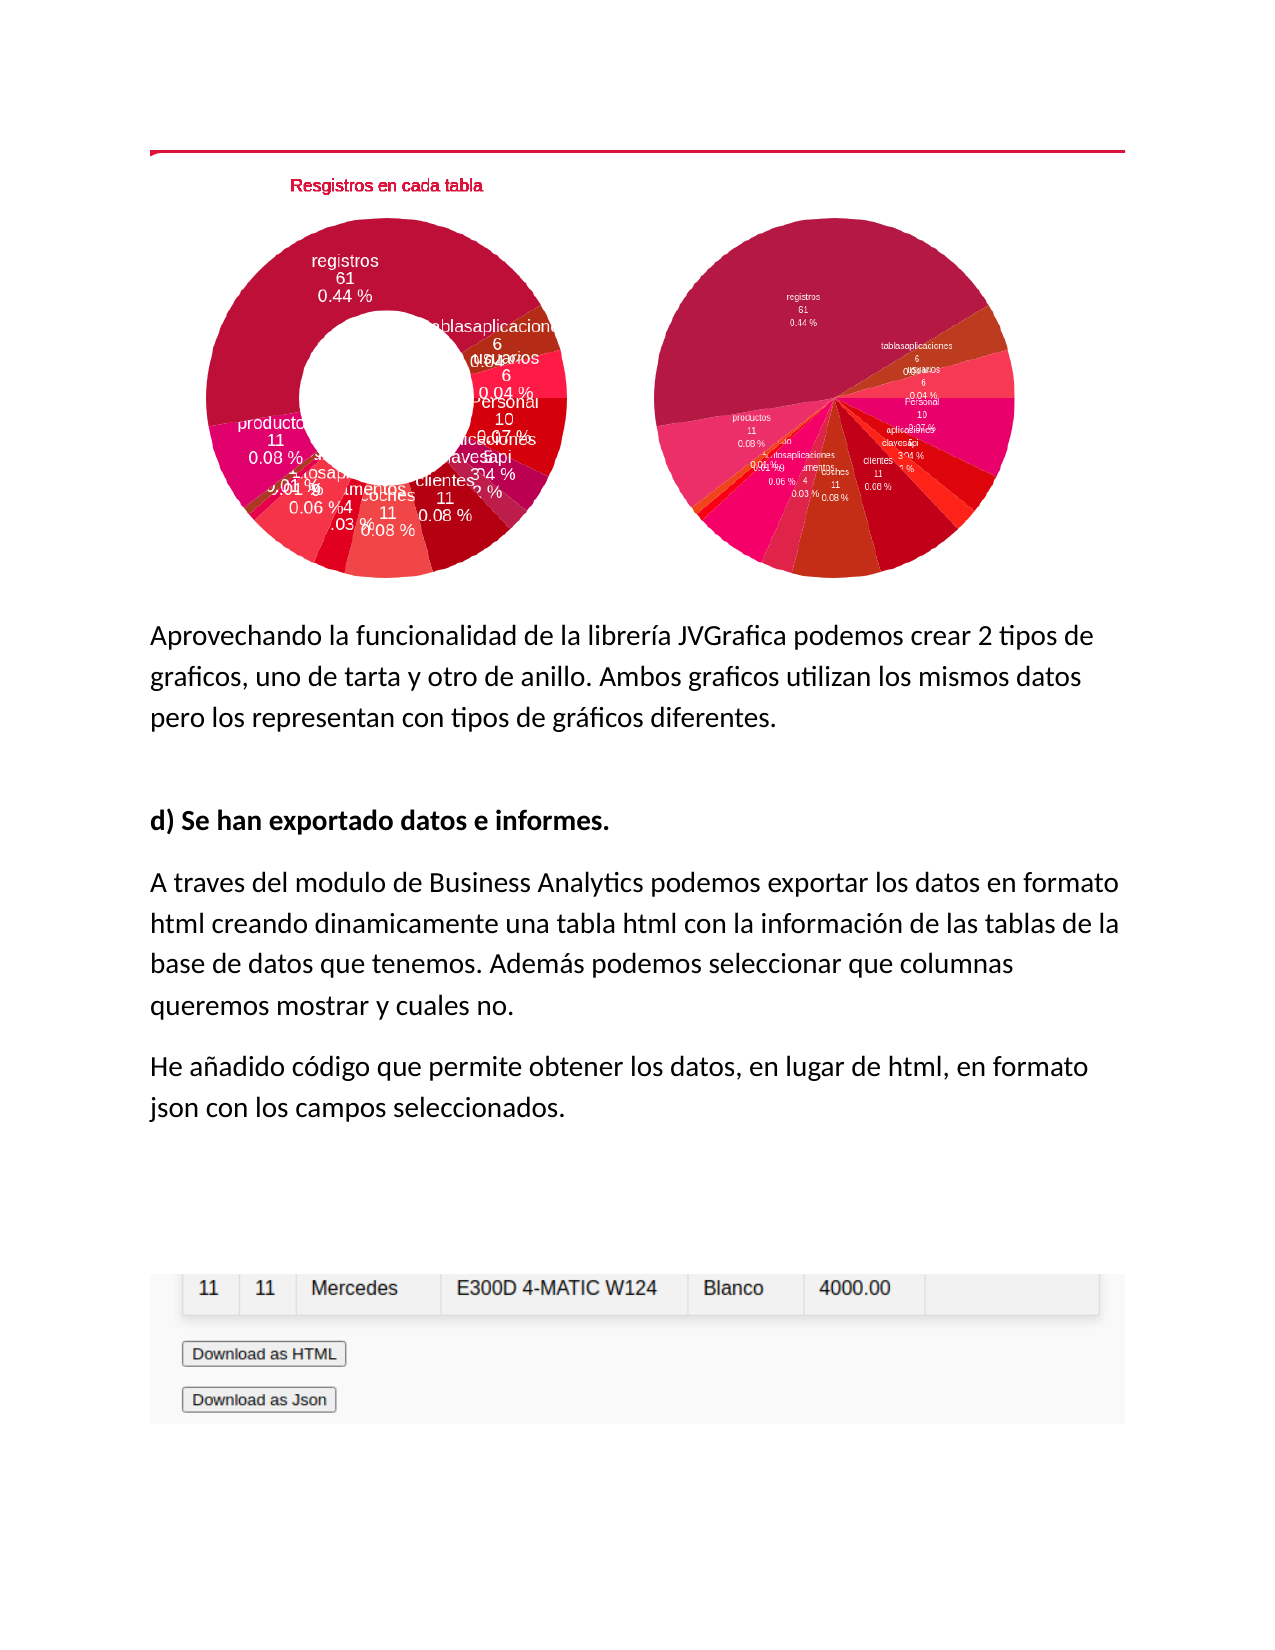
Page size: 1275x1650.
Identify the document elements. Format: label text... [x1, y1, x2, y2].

text Aprovechando la funcionalidad de la librería JVGrafica podemos crear 2 tipos de graficos, uno de tarta y otro de anillo. Ambos graficos utilizan los mismos datos pero los representan con tipos de gráficos diferentes. [150, 612, 1125, 776]
picture [150, 1274, 1125, 1424]
picture [150, 150, 1125, 612]
text d) Se han exportado datos e informes. [150, 802, 1125, 838]
text A traves del modulo de Business Analytics podemos exportar los datos en formato html creando dinamicamente una tabla html con la información de las tablas de la base de datos que tenemos. Además podemos seleccionar que columnas queremos mostrar y cuales no. [150, 864, 1125, 1022]
text He añadido código que permite obtener los datos, en lugar de html, en formato json con los campos seleccionados. [150, 1048, 1125, 1125]
